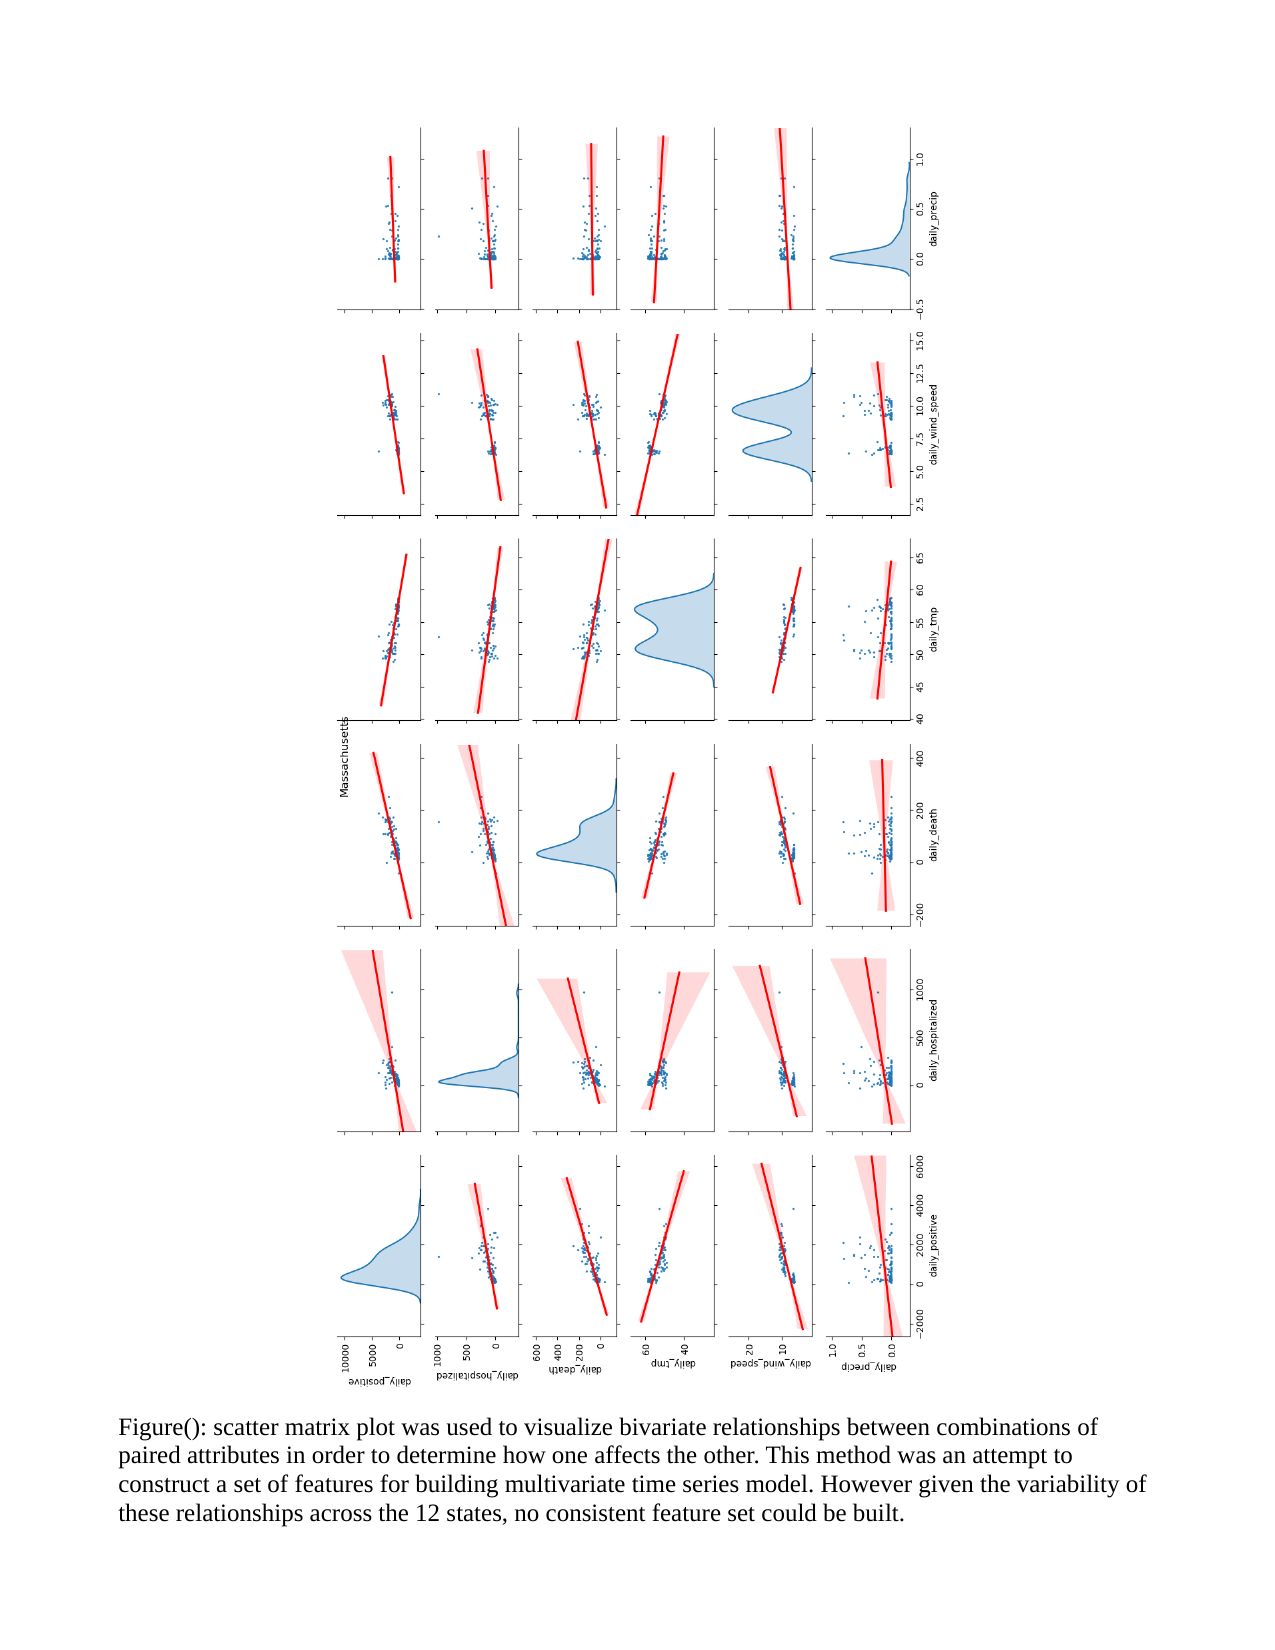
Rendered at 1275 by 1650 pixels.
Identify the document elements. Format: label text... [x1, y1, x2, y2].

text Figure(): scatter matrix plot was used to visualize bivariate relationships between combinations of paired attributes in order to determine how one affects the other. This method was an attempt to construct a set of features for building multivariate time series model. However given the variability of these relationships across the 12 states, no consistent feature set could be built. [118, 1412, 1157, 1527]
picture [327, 118, 948, 1396]
